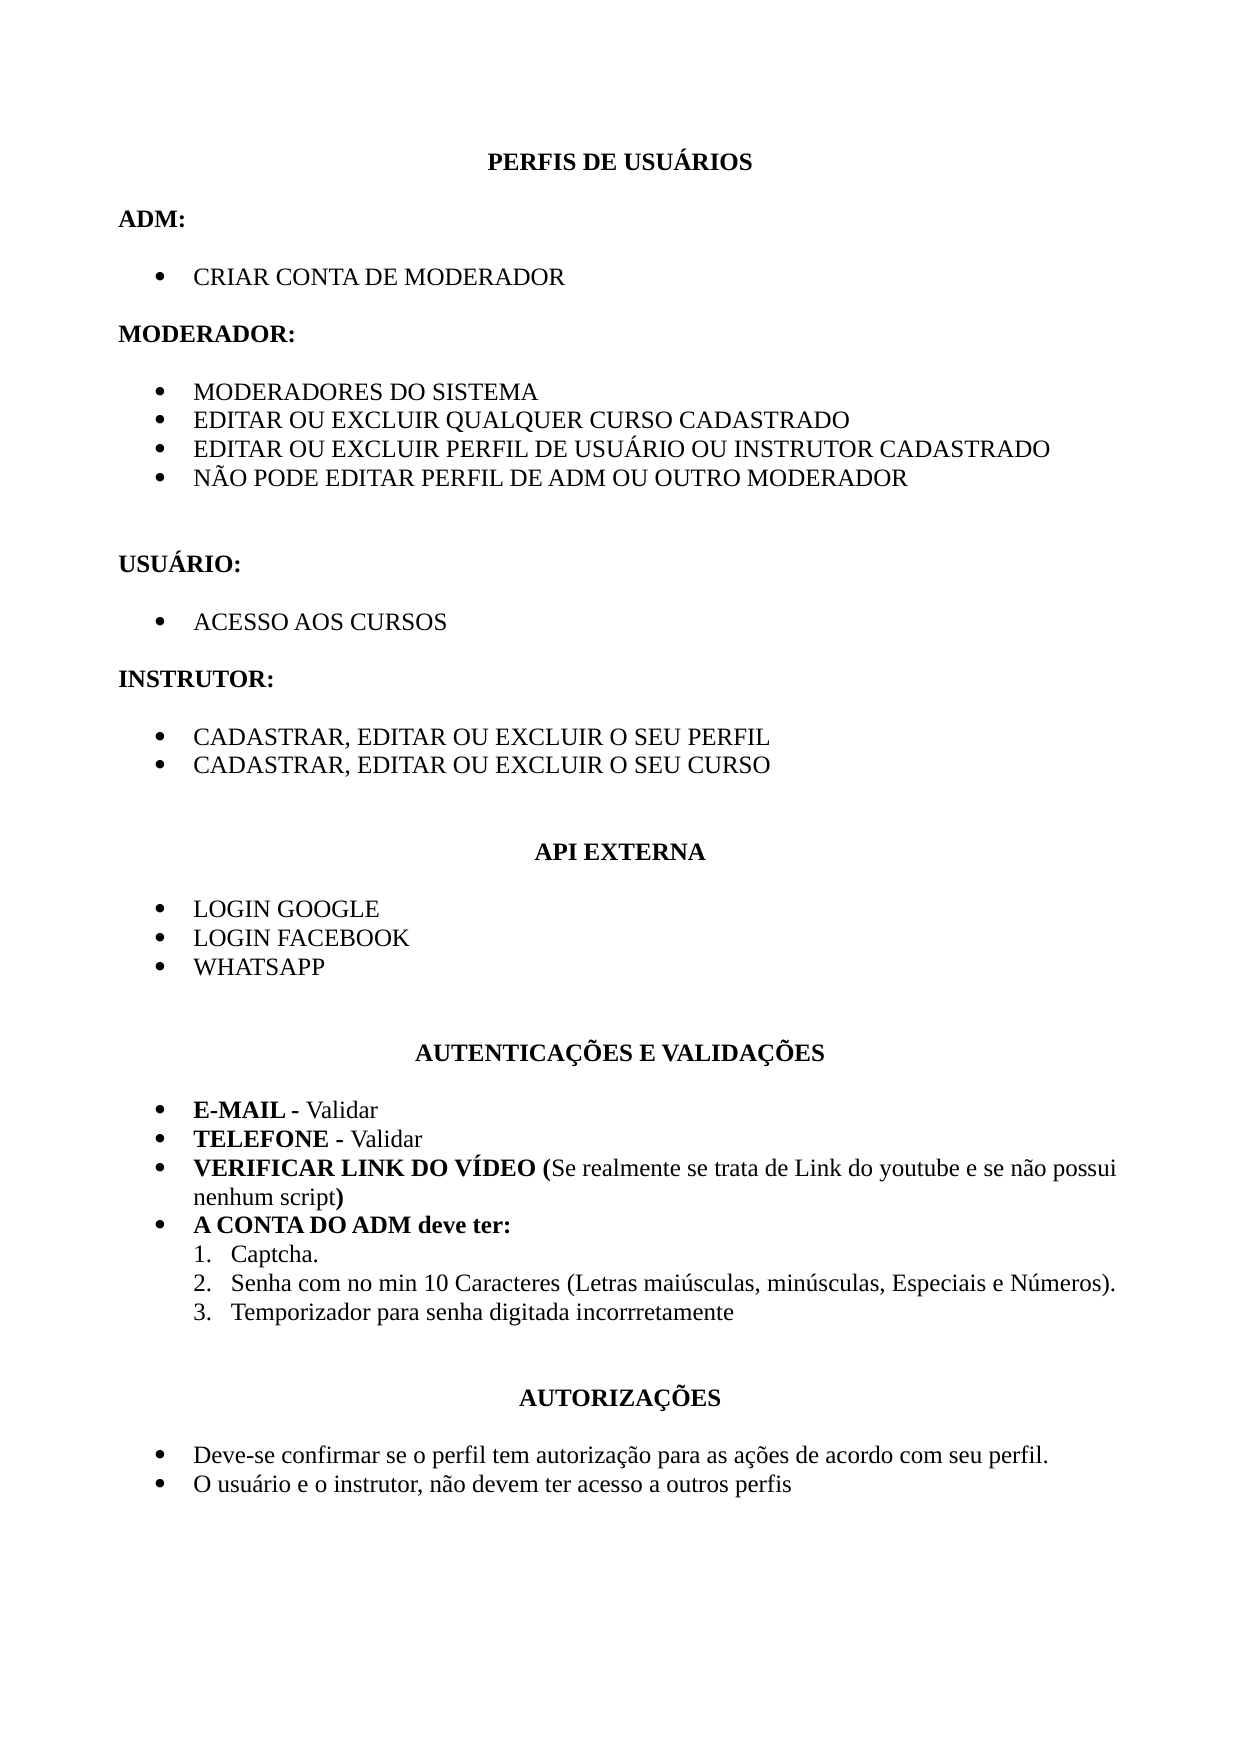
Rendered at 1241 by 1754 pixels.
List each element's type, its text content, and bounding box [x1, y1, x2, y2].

list Captcha. [193, 1239, 1122, 1268]
list ACESSO AOS CURSOS [156, 607, 1122, 636]
list CRIAR CONTA DE MODERADOR [156, 262, 1122, 291]
list Temporizador para senha digitada incorrretamente [193, 1297, 1122, 1326]
text INSTRUTOR: [118, 664, 1122, 693]
text PERFIS DE USUÁRIOS [118, 147, 1122, 176]
list Senha com no min 10 Caracteres (Letras maiúsculas, minúsculas, Especiais e Números). [193, 1268, 1122, 1297]
text MODERADOR: [118, 319, 1122, 348]
text AUTENTICAÇÕES E VALIDAÇÕES [118, 1038, 1122, 1067]
text USUÁRIO: [118, 549, 1122, 578]
list E-MAIL - Validar [156, 1096, 1122, 1124]
text ADM: [118, 204, 1122, 233]
list EDITAR OU EXCLUIR QUALQUER CURSO CADASTRADO [156, 406, 1122, 434]
text API EXTERNA [118, 837, 1122, 866]
list O usuário e o instrutor, não devem ter acesso a outros perfis [156, 1469, 1122, 1498]
list WHATSAPP [156, 952, 1122, 981]
list Deve-se confirmar se o perfil tem autorização para as ações de acordo com seu perfil. [156, 1441, 1122, 1469]
text AUTORIZAÇÕES [118, 1383, 1122, 1412]
list LOGIN GOOGLE [156, 894, 1122, 923]
list CADASTRAR, EDITAR OU EXCLUIR O SEU CURSO [156, 751, 1122, 779]
list LOGIN FACEBOOK [156, 923, 1122, 952]
list VERIFICAR LINK DO VÍDEO (Se realmente se trata de Link do youtube e se não possui nenhum script) [156, 1153, 1122, 1211]
list TELEFONE - Validar [156, 1124, 1122, 1153]
list MODERADORES DO SISTEMA [156, 377, 1122, 406]
list A CONTA DO ADM deve ter: [156, 1211, 1122, 1239]
list CADASTRAR, EDITAR OU EXCLUIR O SEU PERFIL [156, 722, 1122, 751]
list EDITAR OU EXCLUIR PERFIL DE USUÁRIO OU INSTRUTOR CADASTRADO [156, 434, 1122, 463]
list NÃO PODE EDITAR PERFIL DE ADM OU OUTRO MODERADOR [156, 463, 1122, 492]
